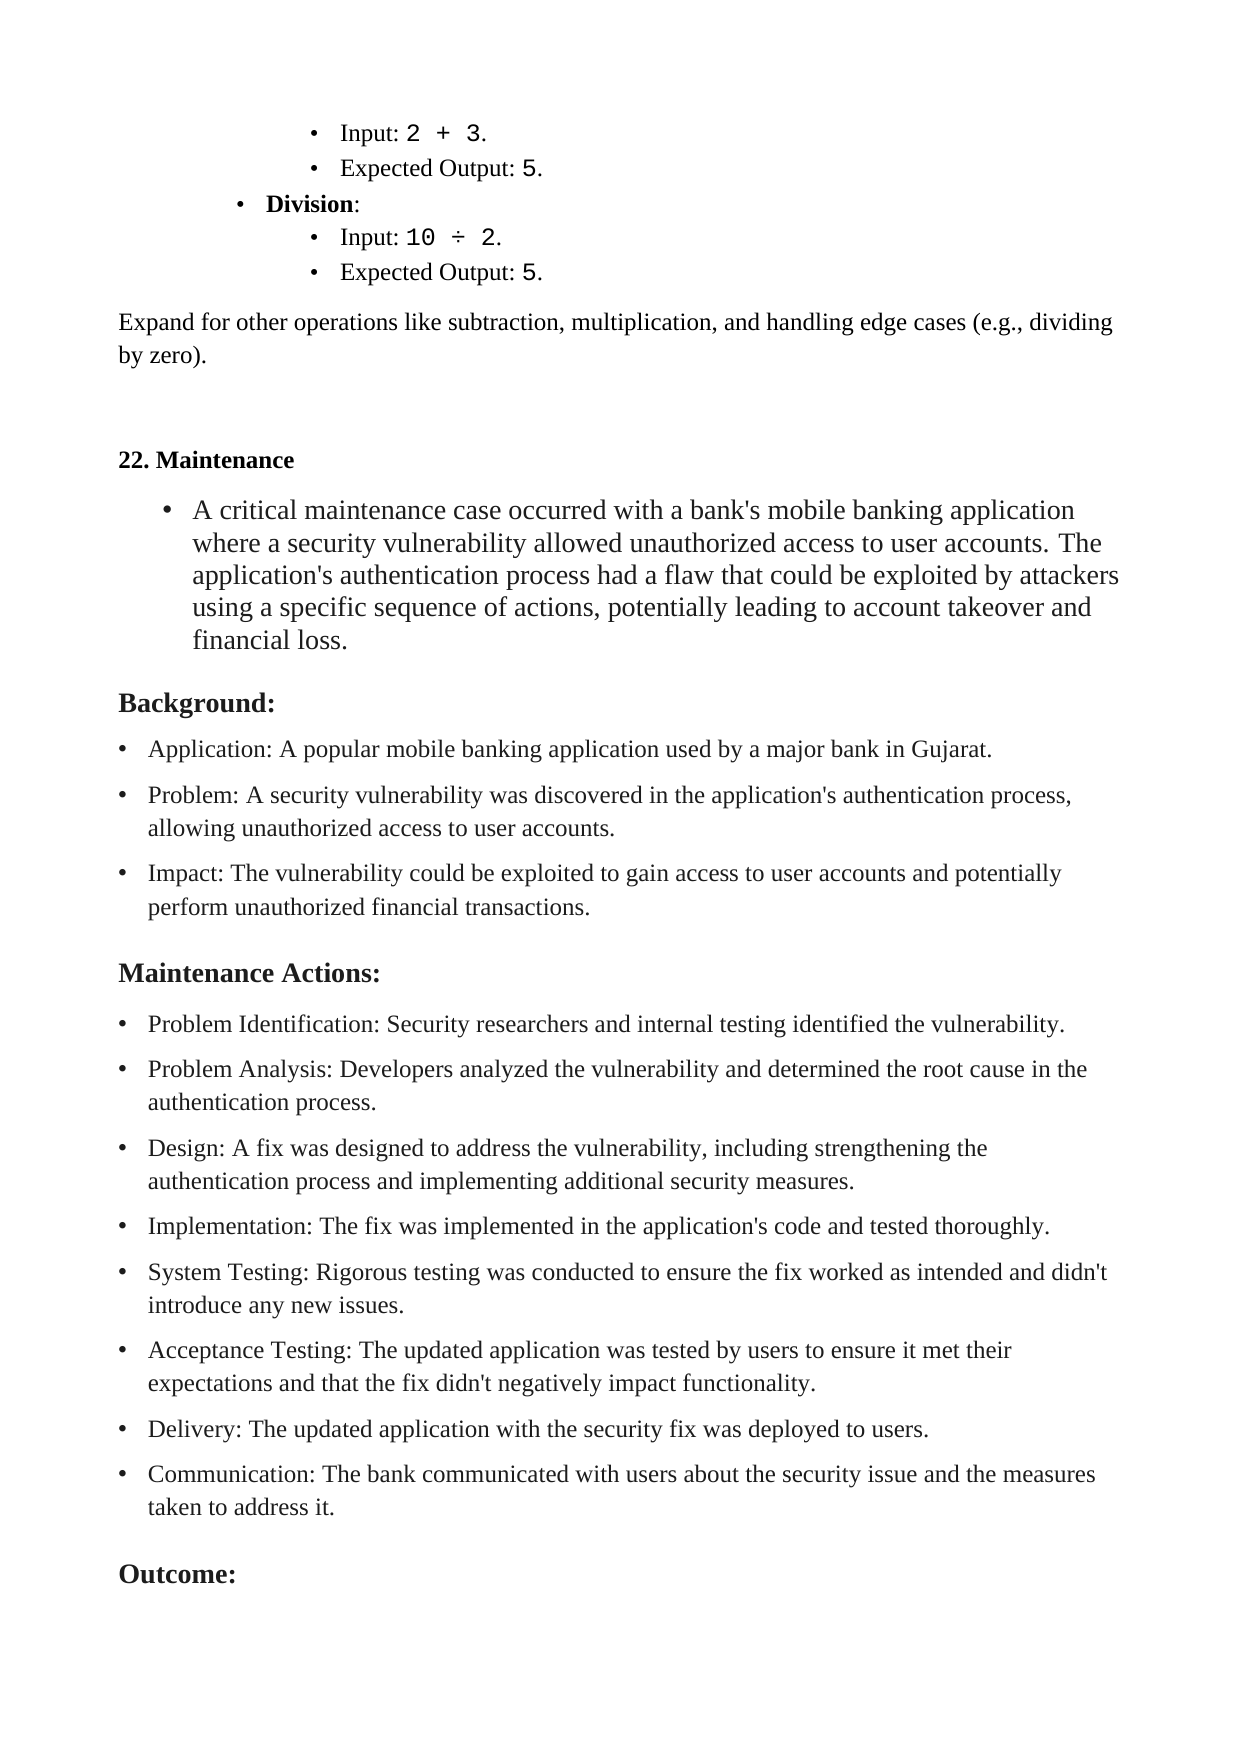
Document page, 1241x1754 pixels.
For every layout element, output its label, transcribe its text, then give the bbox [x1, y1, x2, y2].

list Expected Output: 5. [310, 257, 1122, 288]
list Communication: The bank communicated with users about the security issue and the measures taken to address it. [118, 1459, 1122, 1521]
text Outcome: [118, 1557, 1122, 1589]
text 22. Maintenance [118, 446, 1122, 474]
list Implementation: The fix was implemented in the application's code and tested thoroughly. [118, 1211, 1122, 1240]
list Input: 2 + 3. [310, 118, 1122, 149]
list Problem Analysis: Developers analyzed the vulnerability and determined the root cause in the authentication process. [118, 1054, 1122, 1116]
list System Testing: Rigorous testing was conducted to ensure the fix worked as intended and didn't introduce any new issues. [118, 1257, 1122, 1318]
list Application: A popular mobile banking application used by a major bank in Gujarat. [118, 734, 1122, 763]
text Expand for other operations like subtraction, multiplication, and handling edge cases (e.g., dividing by zero). [118, 307, 1122, 369]
list Design: A fix was designed to address the vulnerability, including strengthening the authentication process and implementing additional security measures. [118, 1133, 1122, 1194]
list A critical maintenance case occurred with a bank's mobile banking application where a security vulnerability allowed unauthorized access to user accounts. The application's authentication process had a flaw that could be exploited by attackers using a specific sequence of actions, potentially leading to account takeover and financial loss. [162, 493, 1122, 655]
list Impact: The vulnerability could be exploited to gain access to user accounts and potentially perform unauthorized financial transactions. [118, 858, 1122, 920]
list Problem Identification: Security researchers and internal testing identified the vulnerability. [118, 1009, 1122, 1037]
text Background: [118, 686, 1122, 719]
list Expected Output: 5. [310, 153, 1122, 184]
list Problem: A security vulnerability was discovered in the application's authentication process, allowing unauthorized access to user accounts. [118, 780, 1122, 842]
list Delivery: The updated application with the security fix was deployed to users. [118, 1414, 1122, 1443]
list Division: [236, 189, 1122, 218]
list Acceptance Testing: The updated application was tested by users to ensure it met their expectations and that the fix didn't negatively impact functionality. [118, 1335, 1122, 1397]
text Maintenance Actions: [118, 956, 1122, 988]
list Input: 10 ÷ 2. [310, 222, 1122, 253]
